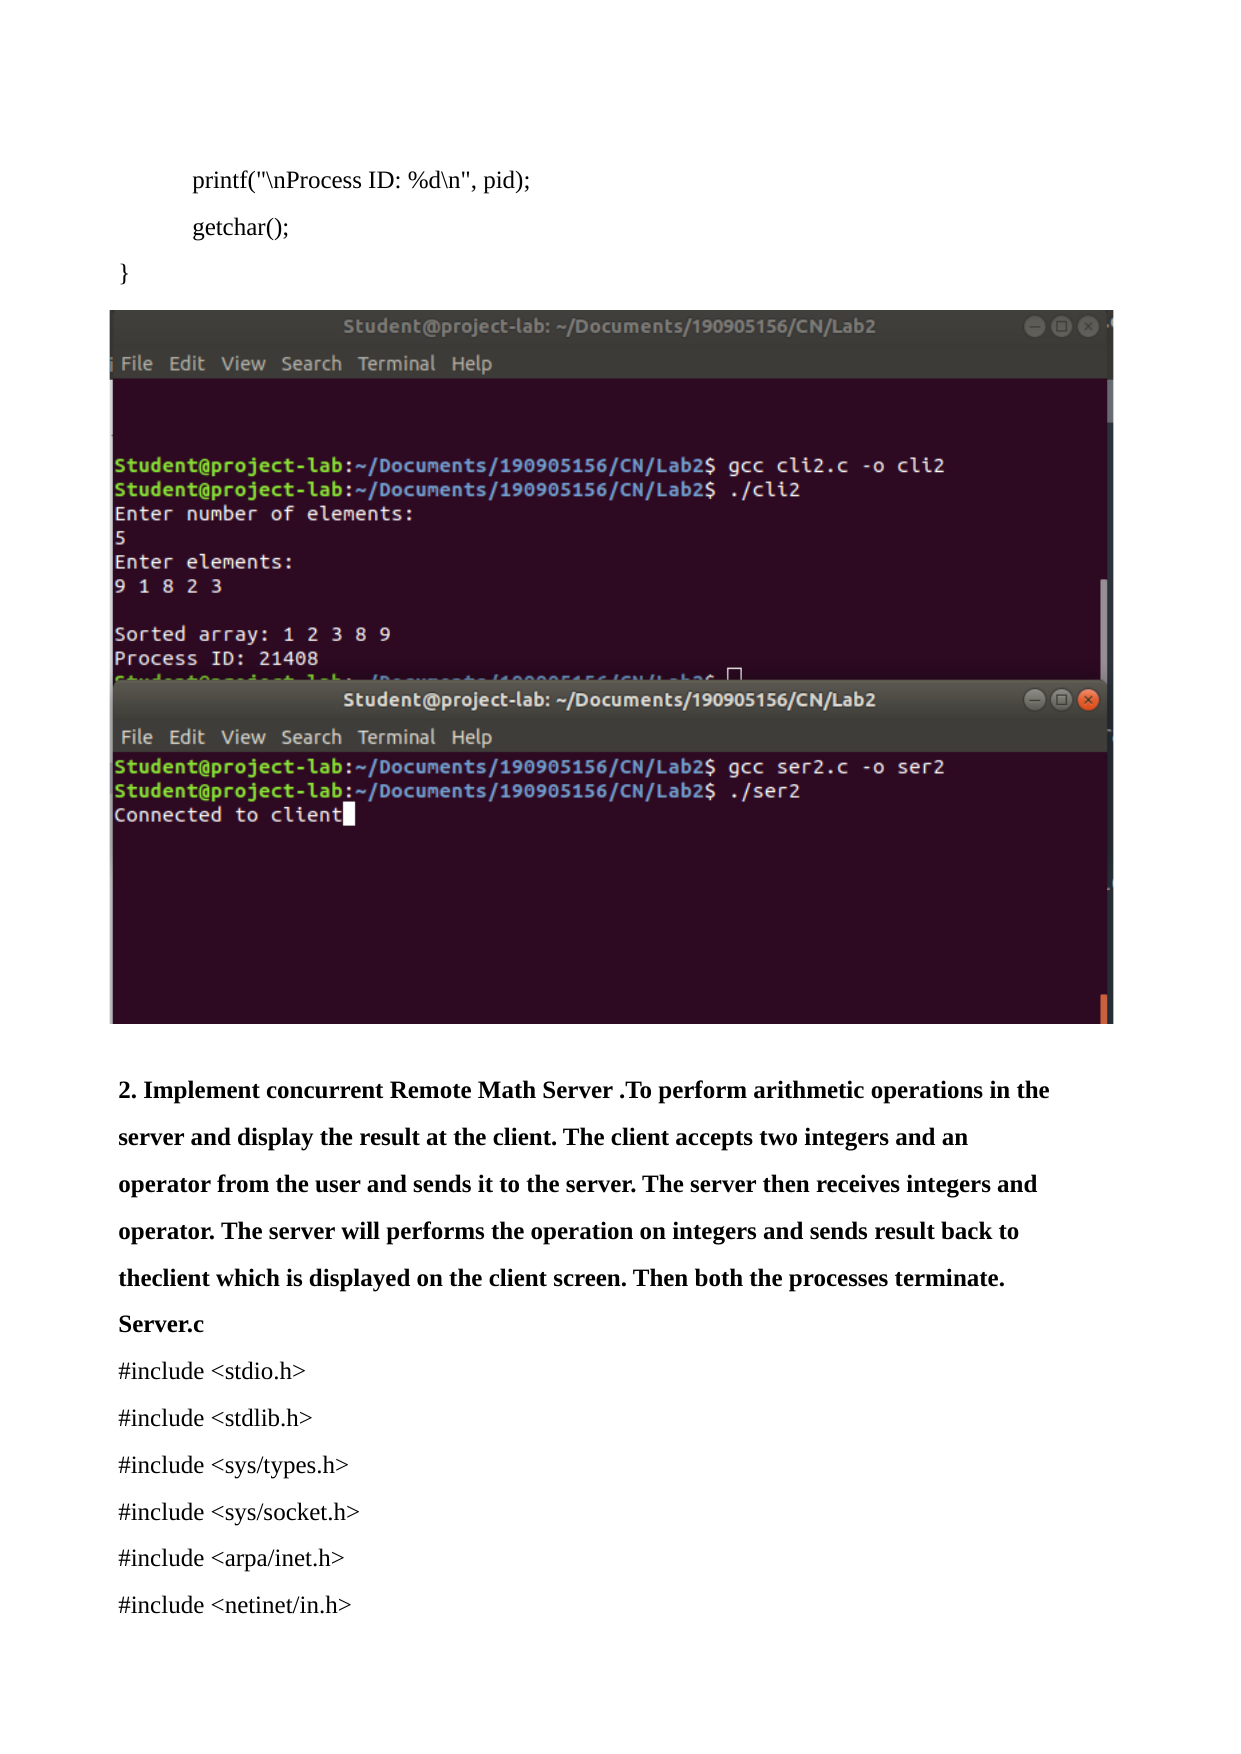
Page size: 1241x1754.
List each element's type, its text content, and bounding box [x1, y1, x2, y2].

text theclient which is displayed on the client screen. Then both the processes terminate. [118, 1263, 1122, 1291]
text #include <stdlib.h> [118, 1403, 1122, 1432]
text getchar(); [118, 212, 1122, 240]
text } [118, 258, 1122, 287]
text server and display the result at the client. The client accepts two integers and an [118, 1122, 1122, 1151]
text #include <netinet/in.h> [118, 1590, 1122, 1619]
text Server.c [118, 1309, 1122, 1338]
text printf("\nProcess ID: %d\n", pid); [118, 165, 1122, 194]
text 2. Implement concurrent Remote Math Server .To perform arithmetic operations in the [118, 1076, 1122, 1104]
text #include <stdio.h> [118, 1356, 1122, 1385]
text operator. The server will performs the operation on integers and sends result back to [118, 1216, 1122, 1245]
picture [109, 310, 1114, 1024]
text #include <sys/types.h> [118, 1450, 1122, 1478]
text #include <sys/socket.h> [118, 1497, 1122, 1525]
text #include <arpa/inet.h> [118, 1543, 1122, 1572]
text operator from the user and sends it to the server. The server then receives integers and [118, 1169, 1122, 1198]
